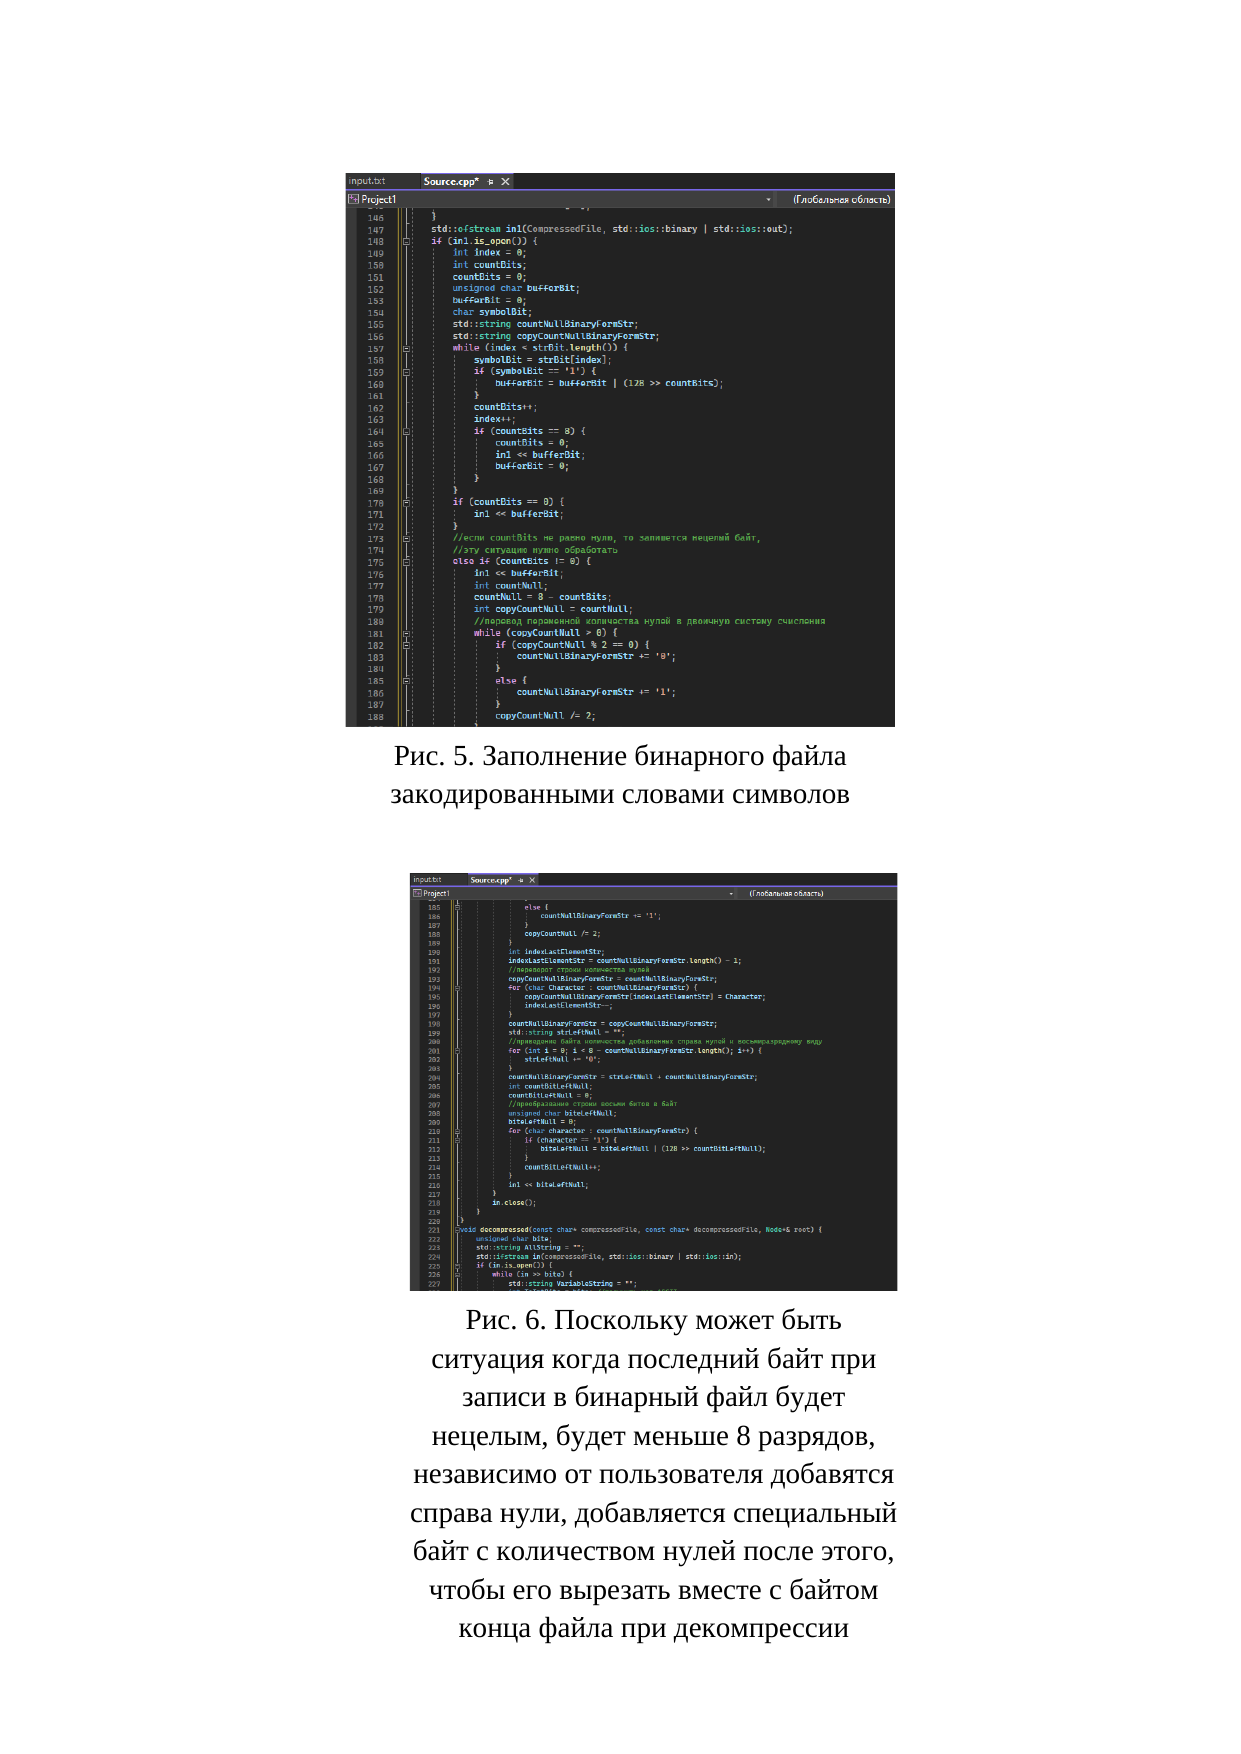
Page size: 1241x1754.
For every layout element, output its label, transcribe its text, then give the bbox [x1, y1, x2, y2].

picture [409, 873, 898, 1291]
text Рис. 6. Поскольку может быть ситуация когда последний байт при записи в бинарный файл будет нецелым, будет меньше 8 разрядов, независимо от пользователя добавятся справа нули, добавляется специальный байт с количеством нулей после этого, чтобы его вырезать вместе с байтом конца файла при декомпрессии [410, 1291, 897, 1644]
text Рис. 5. Заполнение бинарного файла закодированными словами символов [346, 727, 895, 810]
picture [345, 173, 895, 727]
